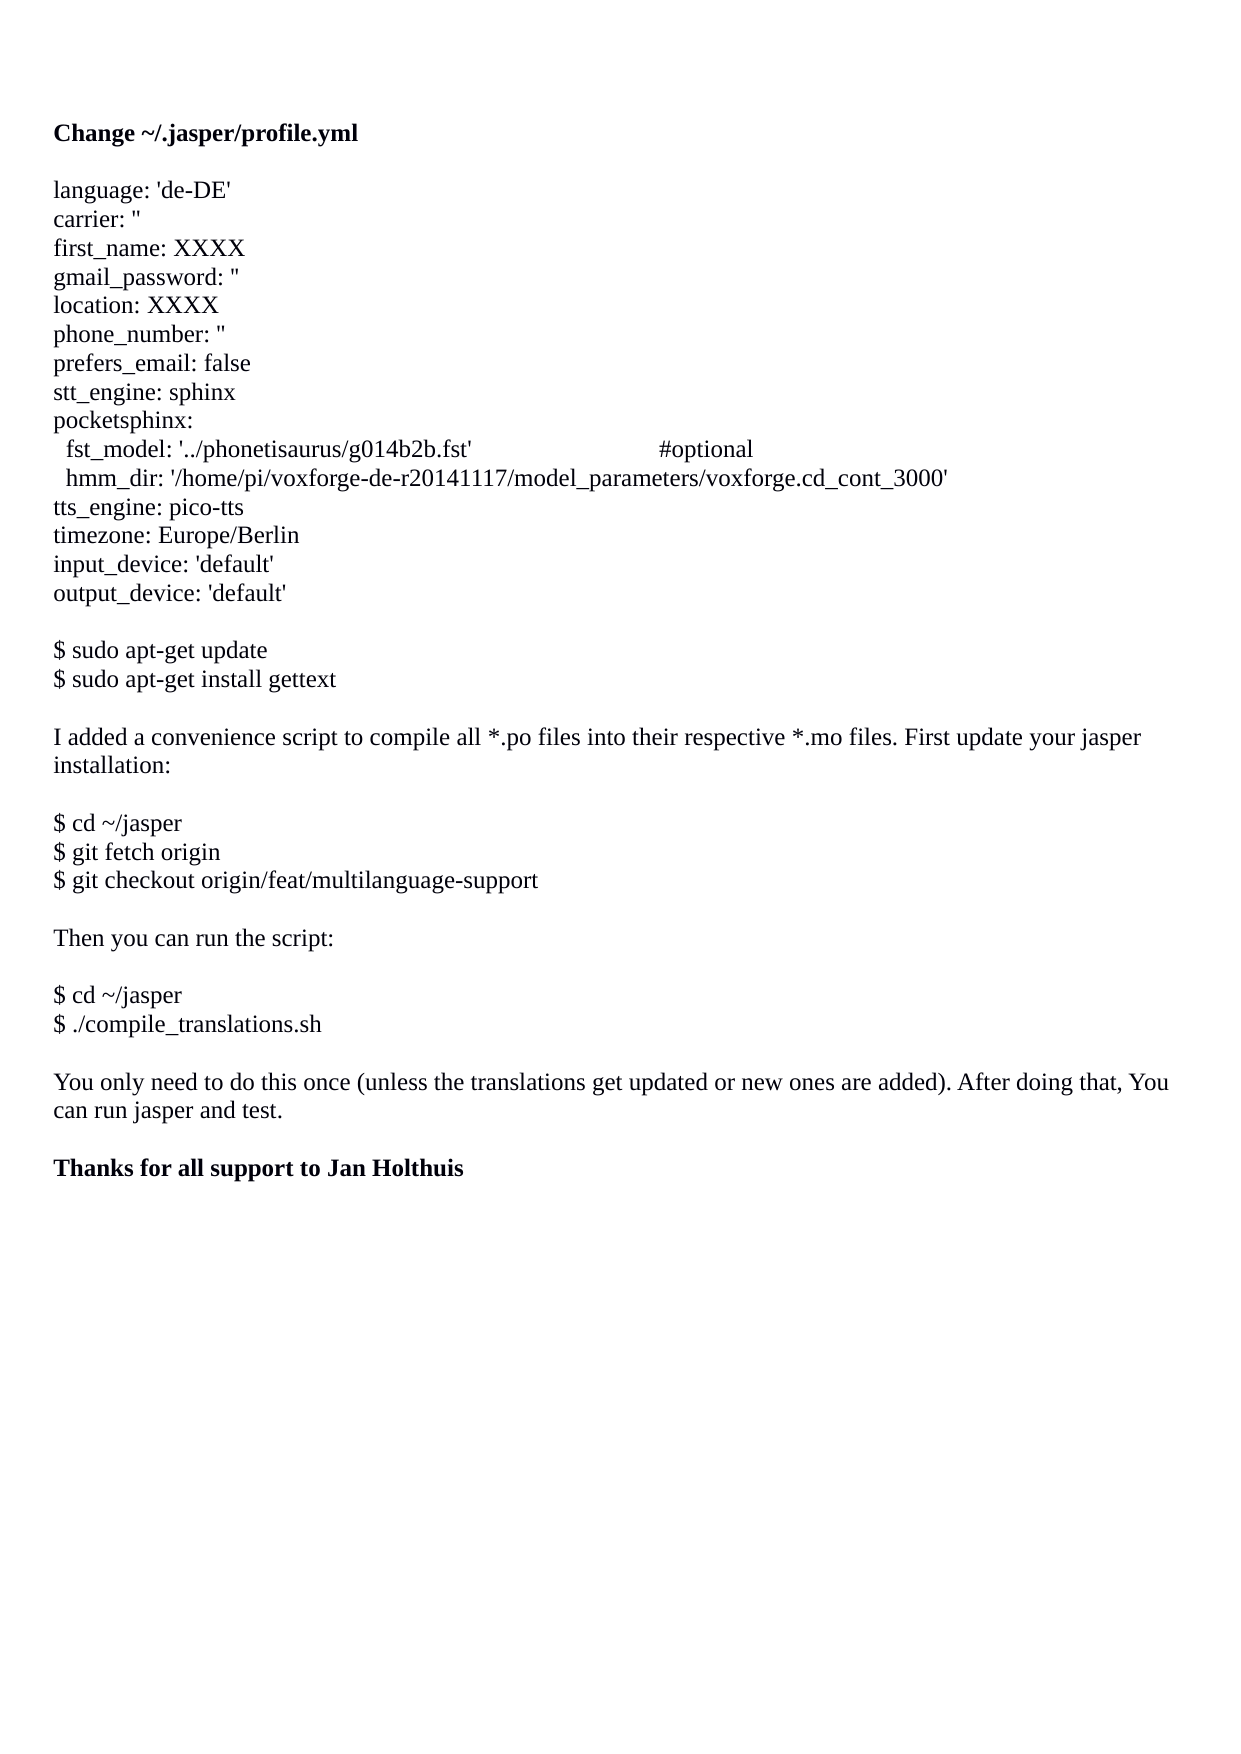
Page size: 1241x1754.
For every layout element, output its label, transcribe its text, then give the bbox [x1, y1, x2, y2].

text hmm_dir: '/home/pi/voxforge-de-r20141117/model_parameters/voxforge.cd_cont_3000' [53, 463, 1175, 492]
text Then you can run the script: [53, 923, 1175, 952]
text $ sudo apt-get update [53, 636, 1175, 664]
text pocketsphinx: [53, 406, 1175, 434]
text timezone: Europe/Berlin [53, 521, 1175, 549]
text output_device: 'default' [53, 578, 1175, 607]
text $ cd ~/jasper [53, 981, 1175, 1009]
text gmail_password: '' [53, 262, 1175, 291]
text $ cd ~/jasper [53, 808, 1175, 837]
text $ sudo apt-get install gettext [53, 664, 1175, 693]
text tts_engine: pico-tts [53, 492, 1175, 521]
text You only need to do this once (unless the translations get updated or new ones are added). After doing that, You can run jasper and test. [53, 1067, 1175, 1124]
text $ ./compile_translations.sh [53, 1009, 1175, 1038]
text prefers_email: false [53, 348, 1175, 377]
text first_name: XXXX [53, 233, 1175, 262]
text Thanks for all support to Jan Holthuis [53, 1153, 1175, 1182]
text $ git fetch origin [53, 837, 1175, 866]
text stt_engine: sphinx [53, 377, 1175, 406]
text Change ~/.jasper/profile.yml [53, 118, 1175, 147]
text location: XXXX [53, 291, 1175, 319]
text I added a convenience script to compile all *.po files into their respective *.mo files. First update your jasper installation: [53, 722, 1175, 779]
text fst_model: '../phonetisaurus/g014b2b.fst' #optional [53, 434, 1175, 463]
text phone_number: '' [53, 319, 1175, 348]
text language: 'de-DE' [53, 176, 1175, 204]
text input_device: 'default' [53, 549, 1175, 578]
text carrier: '' [53, 204, 1175, 233]
text $ git checkout origin/feat/multilanguage-support [53, 866, 1175, 894]
